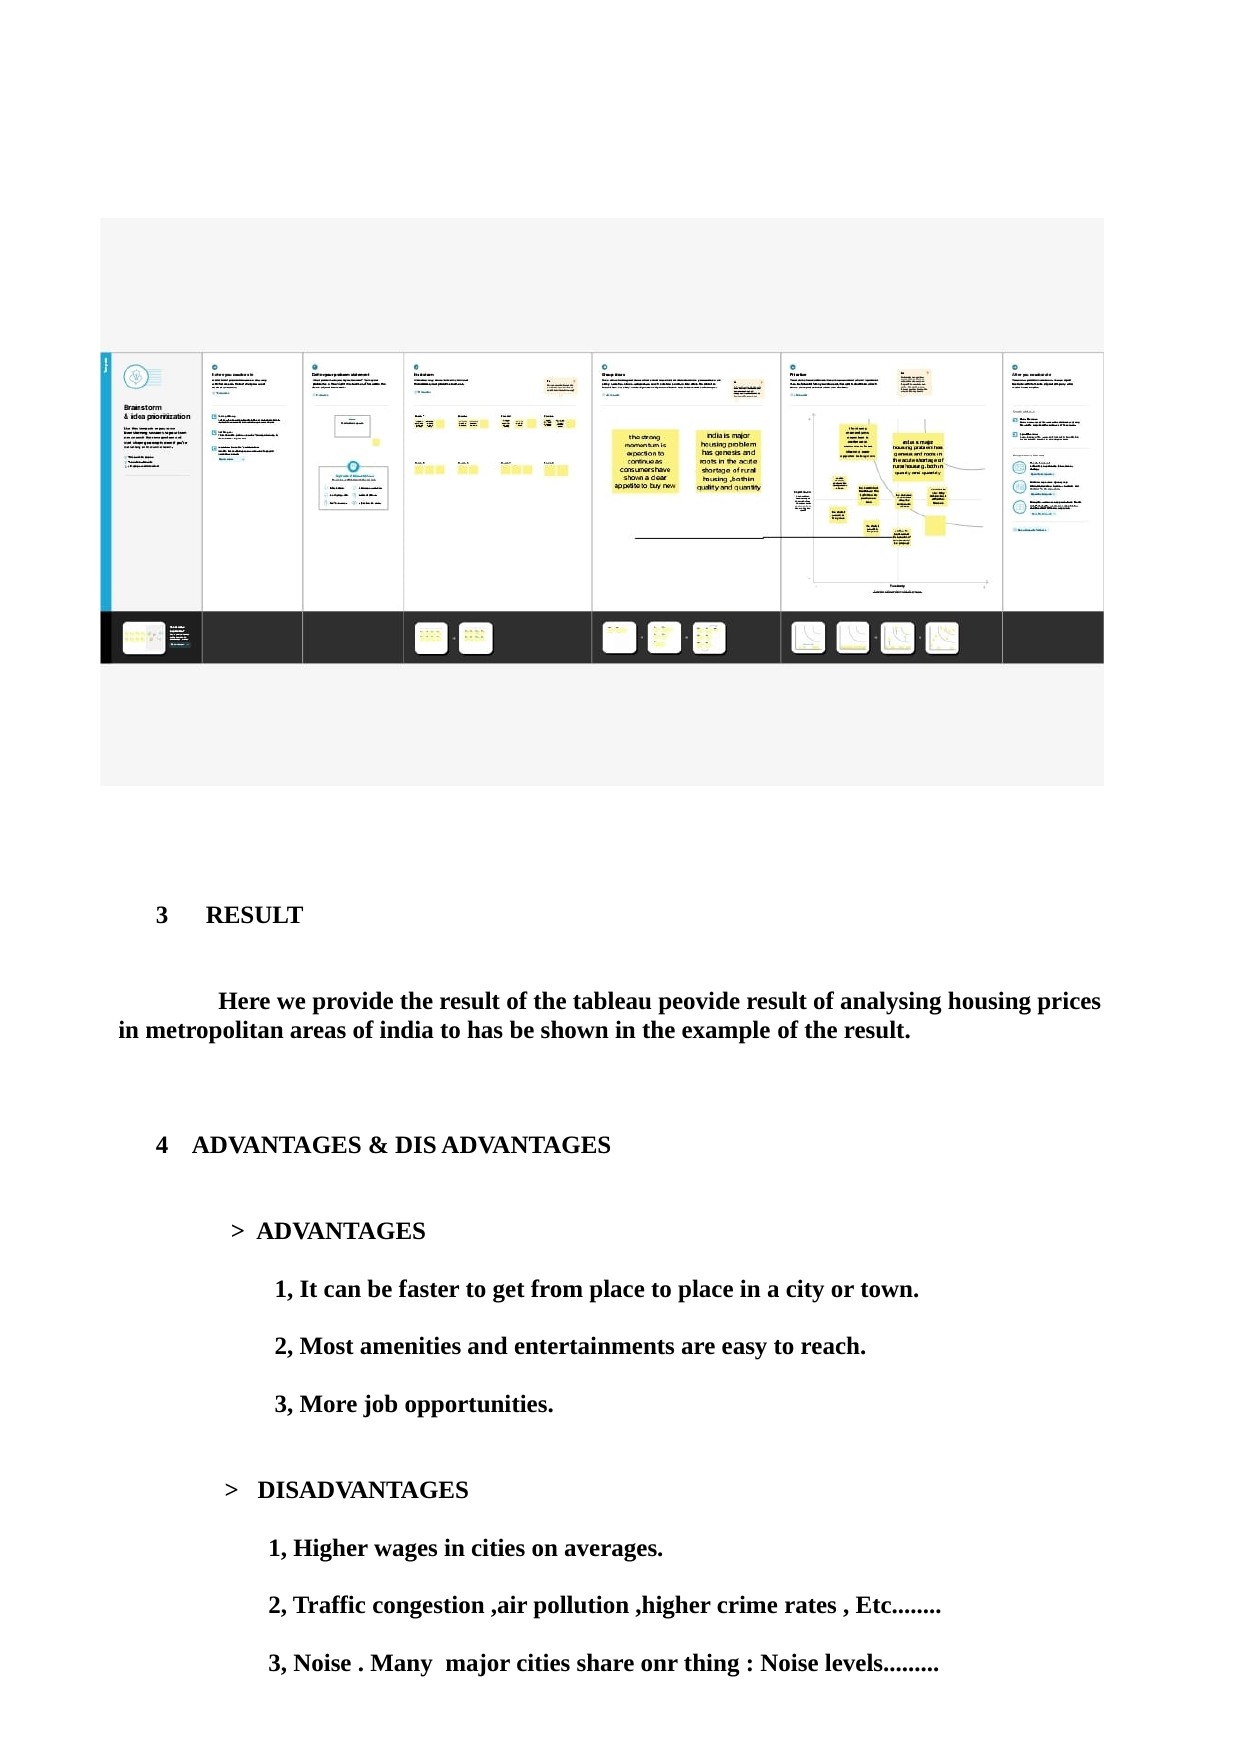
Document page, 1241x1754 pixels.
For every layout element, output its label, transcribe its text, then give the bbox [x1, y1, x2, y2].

text 3, Noise . Many major cities share onr thing : Noise levels......... [118, 1648, 1122, 1676]
text 1, Higher wages in cities on averages. [118, 1533, 1122, 1561]
text Here we provide the result of the tableau peovide result of analysing housing prices in metropolitan areas of india to has be shown in the example of the result. [118, 986, 1122, 1044]
text 3, More job opportunities. [118, 1389, 1122, 1418]
text 4 ADVANTAGES & DIS ADVANTAGES [118, 1130, 1122, 1159]
text 3 RESULT [118, 900, 1122, 929]
text > DISADVANTAGES [118, 1475, 1122, 1504]
text 1, It can be faster to get from place to place in a city or town. [118, 1274, 1122, 1303]
text 2, Traffic congestion ,air pollution ,higher crime rates , Etc........ [118, 1590, 1122, 1619]
text > ADVANTAGES [118, 1216, 1122, 1245]
text 2, Most amenities and entertainments are easy to reach. [118, 1331, 1122, 1360]
